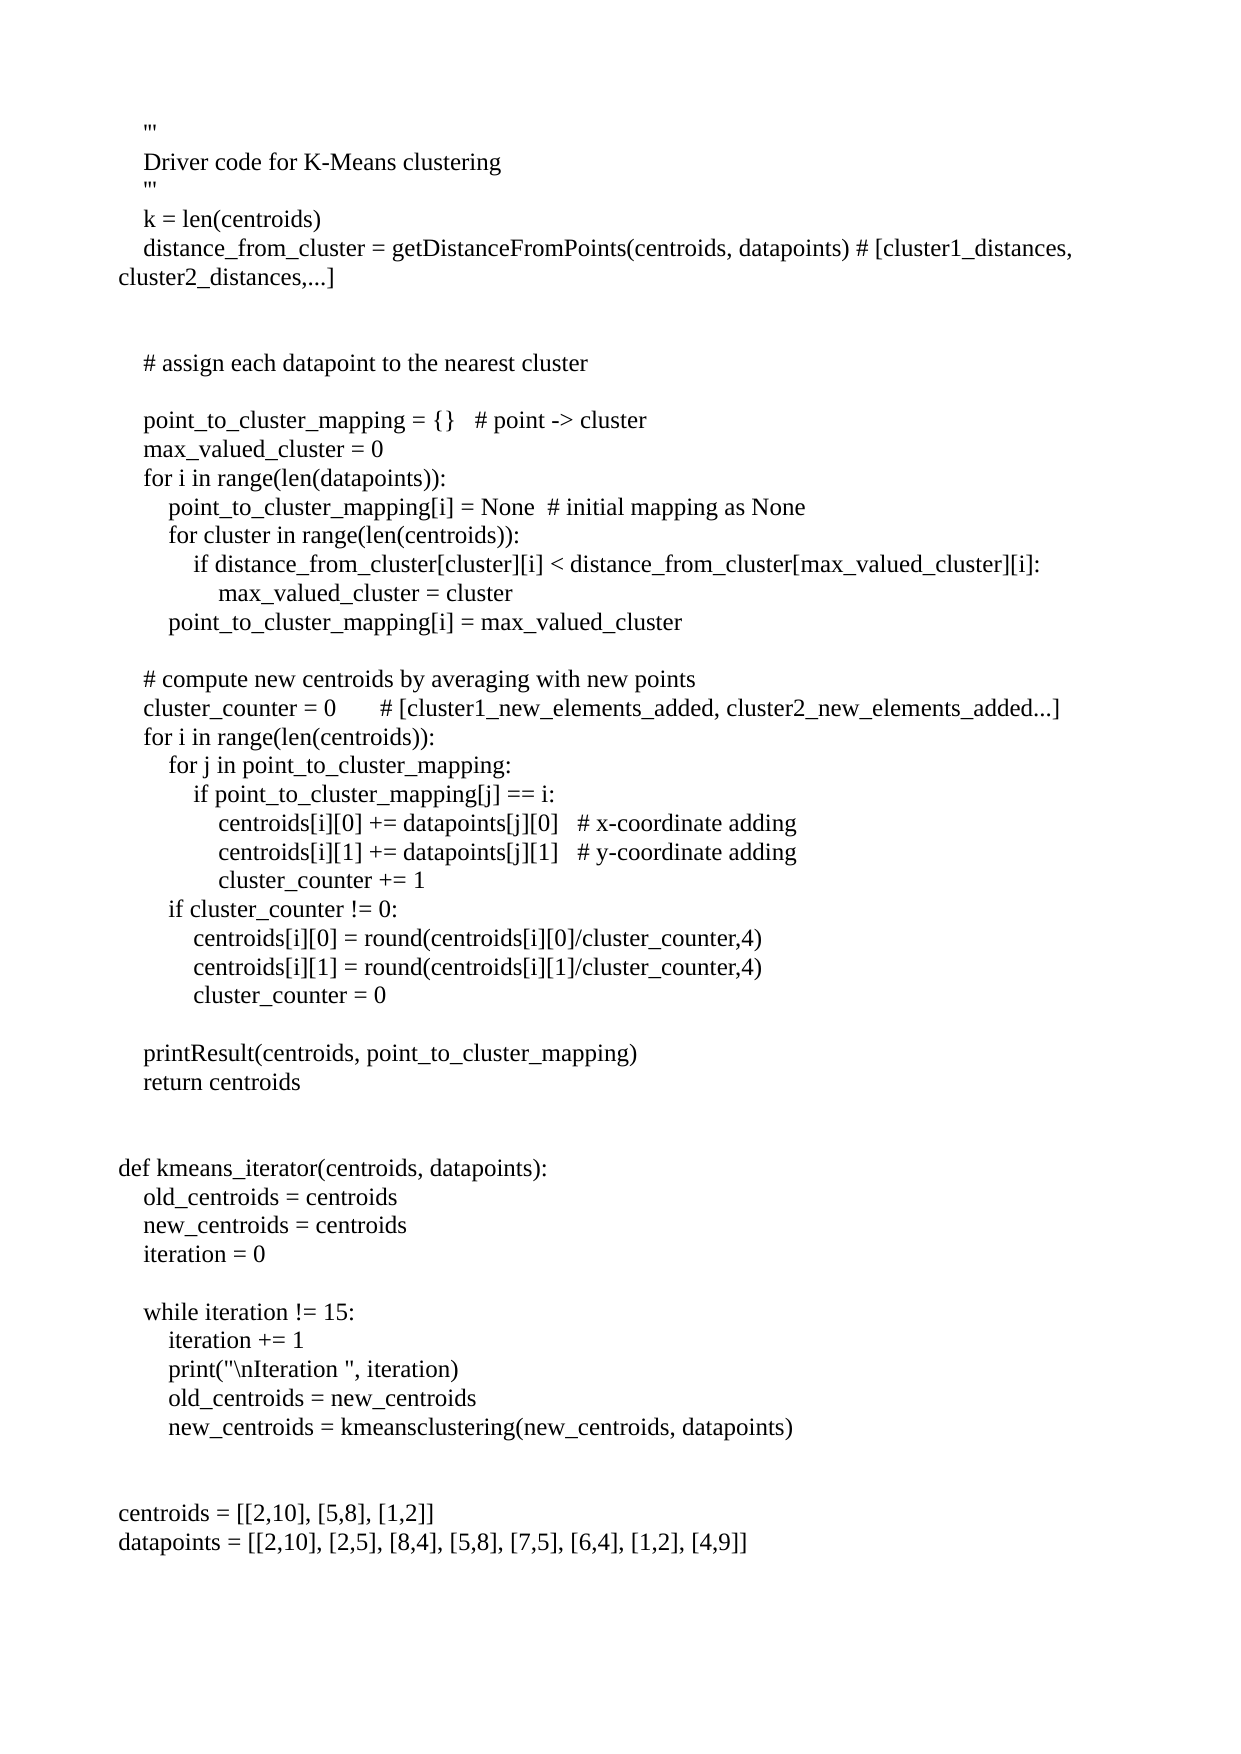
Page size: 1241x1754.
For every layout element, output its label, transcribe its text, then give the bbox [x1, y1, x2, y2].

text for i in range(len(centroids)): [118, 722, 1122, 751]
text max_valued_cluster = 0 [118, 434, 1122, 463]
text print("\nIteration ", iteration) [118, 1354, 1122, 1383]
text for j in point_to_cluster_mapping: [118, 751, 1122, 779]
text point_to_cluster_mapping = {} # point -> cluster [118, 406, 1122, 434]
text centroids[i][0] = round(centroids[i][0]/cluster_counter,4) [118, 923, 1122, 952]
text ''' [118, 176, 1122, 204]
text point_to_cluster_mapping[i] = max_valued_cluster [118, 607, 1122, 636]
text def kmeans_iterator(centroids, datapoints): [118, 1153, 1122, 1182]
text cluster_counter += 1 [118, 866, 1122, 894]
text centroids[i][1] = round(centroids[i][1]/cluster_counter,4) [118, 952, 1122, 981]
text printResult(centroids, point_to_cluster_mapping) [118, 1038, 1122, 1067]
text for cluster in range(len(centroids)): [118, 521, 1122, 549]
text iteration += 1 [118, 1326, 1122, 1354]
text old_centroids = centroids [118, 1182, 1122, 1211]
text old_centroids = new_centroids [118, 1383, 1122, 1412]
text if point_to_cluster_mapping[j] == i: [118, 779, 1122, 808]
text ''' [118, 118, 1122, 147]
text distance_from_cluster = getDistanceFromPoints(centroids, datapoints) # [cluster1_distances, cluster2_distances,...] [118, 233, 1122, 291]
text # compute new centroids by averaging with new points [118, 664, 1122, 693]
text # assign each datapoint to the nearest cluster [118, 348, 1122, 377]
text point_to_cluster_mapping[i] = None # initial mapping as None [118, 492, 1122, 521]
text k = len(centroids) [118, 204, 1122, 233]
text max_valued_cluster = cluster [118, 578, 1122, 607]
text for i in range(len(datapoints)): [118, 463, 1122, 492]
text cluster_counter = 0 # [cluster1_new_elements_added, cluster2_new_elements_added...] [118, 693, 1122, 722]
text new_centroids = centroids [118, 1211, 1122, 1239]
text centroids[i][0] += datapoints[j][0] # x-coordinate adding [118, 808, 1122, 837]
text centroids[i][1] += datapoints[j][1] # y-coordinate adding [118, 837, 1122, 866]
text new_centroids = kmeansclustering(new_centroids, datapoints) [118, 1412, 1122, 1441]
text if cluster_counter != 0: [118, 894, 1122, 923]
text while iteration != 15: [118, 1297, 1122, 1326]
text return centroids [118, 1067, 1122, 1096]
text centroids = [[2,10], [5,8], [1,2]] [118, 1498, 1122, 1527]
text datapoints = [[2,10], [2,5], [8,4], [5,8], [7,5], [6,4], [1,2], [4,9]] [118, 1527, 1122, 1556]
text iteration = 0 [118, 1239, 1122, 1268]
text Driver code for K-Means clustering [118, 147, 1122, 176]
text if distance_from_cluster[cluster][i] < distance_from_cluster[max_valued_cluster][i]: [118, 549, 1122, 578]
text cluster_counter = 0 [118, 981, 1122, 1009]
